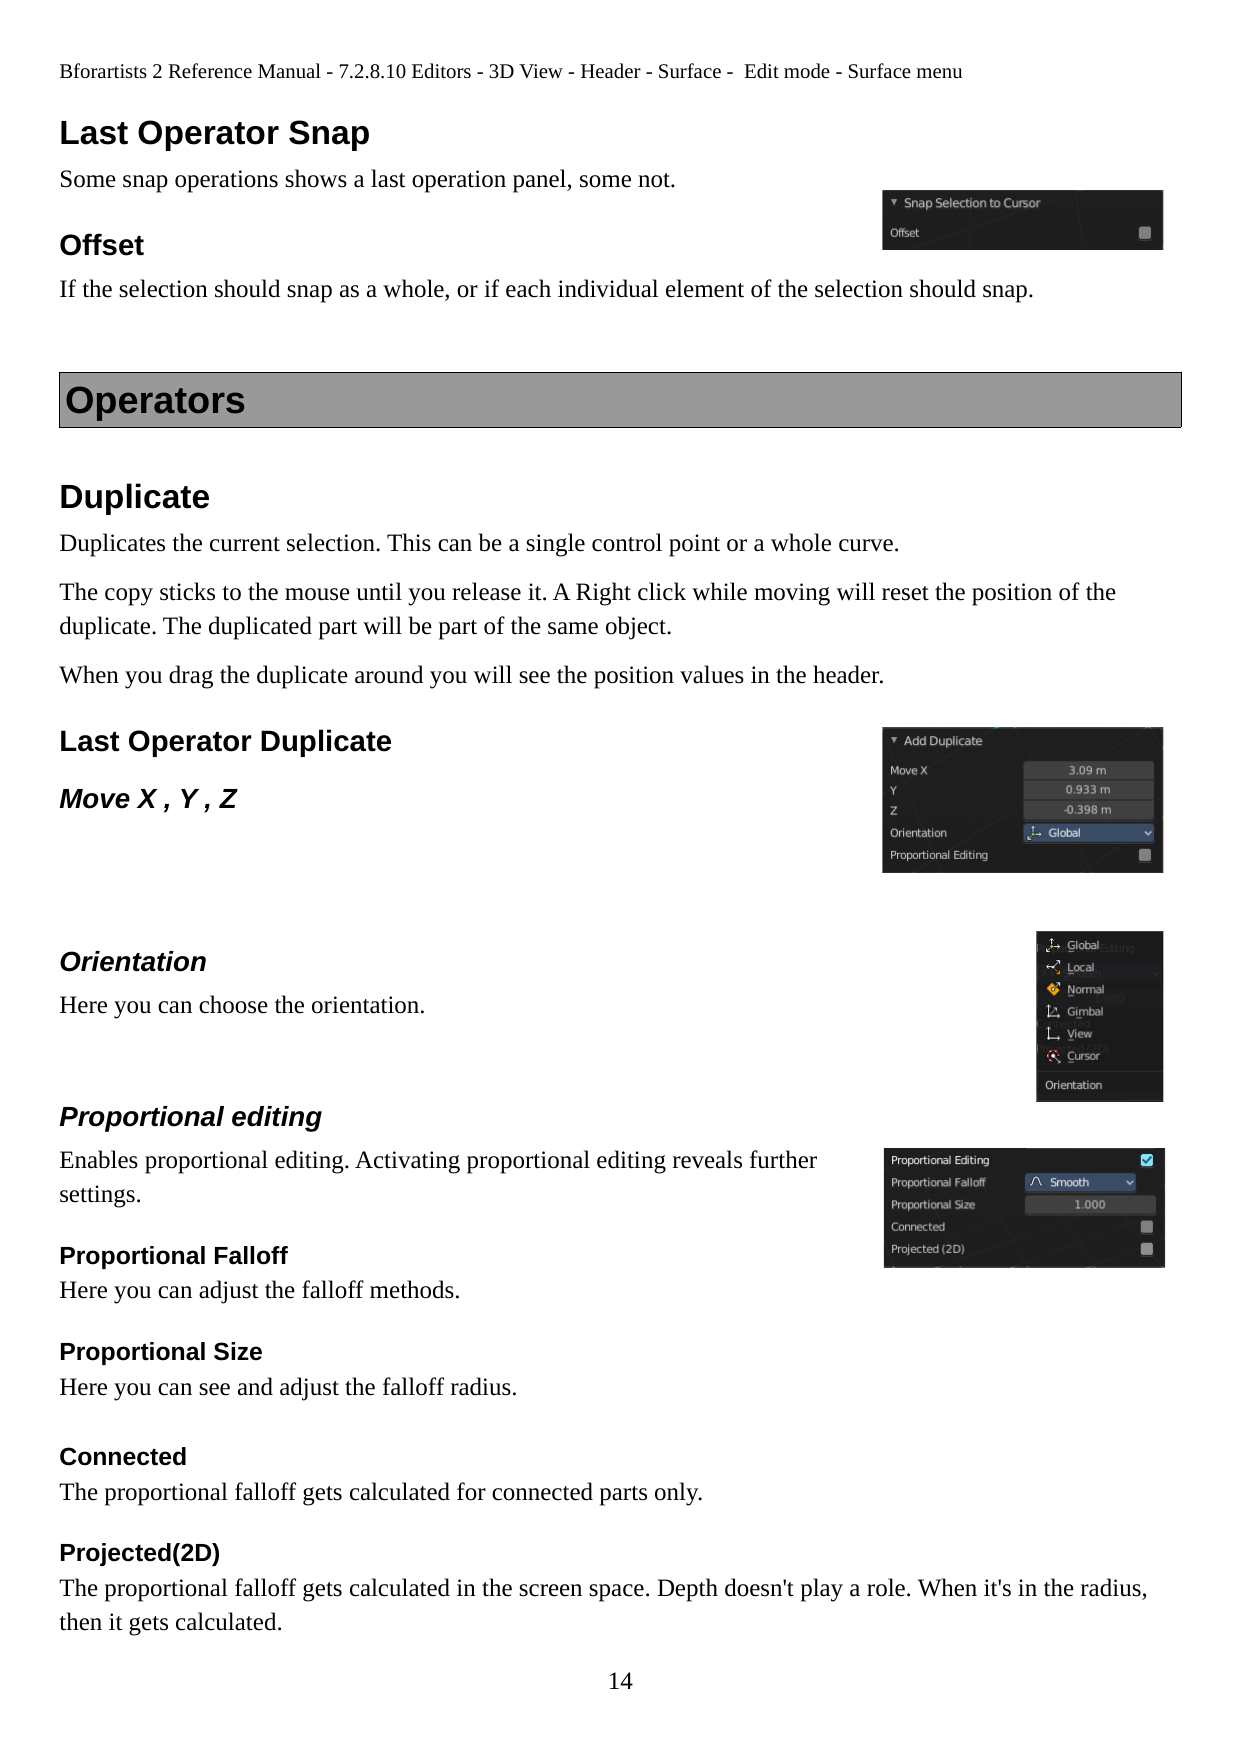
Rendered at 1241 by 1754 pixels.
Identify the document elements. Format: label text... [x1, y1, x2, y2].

text Some snap operations shows a last operation panel, some not. [59, 164, 1181, 192]
text Here you can choose the orientation. [59, 990, 1036, 1018]
text Duplicates the current selection. This can be a single control point or a whole curve. [59, 528, 1181, 557]
text If the selection should snap as a whole, or if each individual element of the selection should snap. [59, 274, 1181, 302]
picture [1036, 931, 1164, 1102]
subtitle Proportional Falloff [59, 1241, 1181, 1269]
picture [882, 727, 1164, 873]
subtitle Proportional editing [59, 1100, 1181, 1132]
text When you drag the duplicate around you will see the position values in the header. [59, 660, 1181, 689]
text The copy sticks to the mouse until you release it. A Right click while moving will reset the position of the duplicate. The duplicated part will be part of the same object. [59, 577, 1181, 640]
picture [883, 1148, 1166, 1268]
subtitle Last Operator Duplicate [59, 724, 1181, 758]
subtitle Last Operator Snap [59, 113, 1181, 151]
subtitle Projected(2D) [59, 1538, 1181, 1567]
subtitle Connected [59, 1442, 1181, 1470]
text Enables proportional editing. Activating proportional editing reveals further settings. [59, 1145, 1181, 1208]
subtitle [1164, 783, 1181, 815]
picture [882, 190, 1164, 250]
text The proportional falloff gets calculated in the screen space. Depth doesn't play a role. When it's in the radius, then it gets calculated. [59, 1573, 1181, 1636]
text Here you can adjust the falloff methods. [59, 1276, 1181, 1304]
subtitle Duplicate [59, 477, 1181, 515]
subtitle Offset [59, 227, 1181, 261]
table_header Operators [60, 373, 1181, 427]
subtitle Orientation [59, 945, 1036, 977]
subtitle [1164, 945, 1181, 977]
text The proportional falloff gets calculated for connected parts only. [59, 1477, 1181, 1505]
subtitle Proportional Size [59, 1337, 1181, 1366]
text Here you can see and adjust the falloff radius. [59, 1372, 1181, 1401]
subtitle Move X , Y , Z [59, 783, 882, 815]
